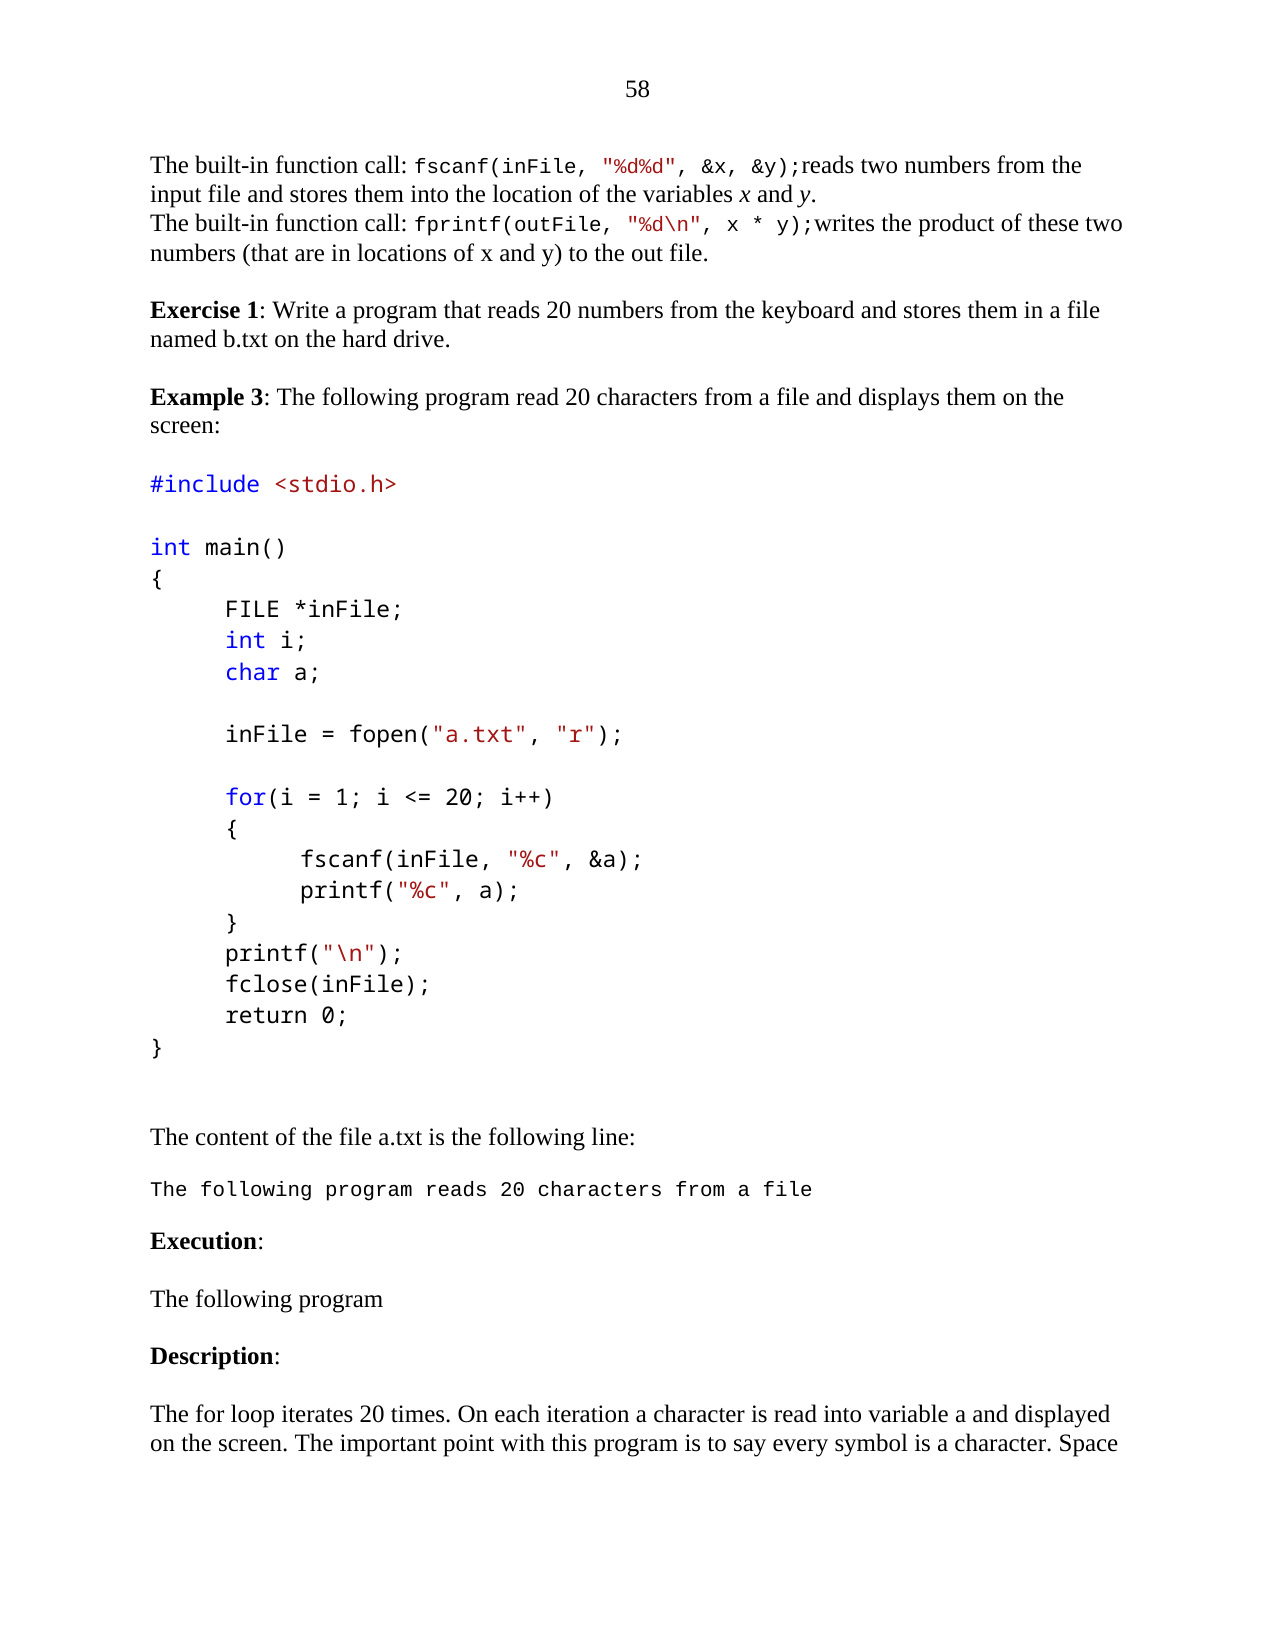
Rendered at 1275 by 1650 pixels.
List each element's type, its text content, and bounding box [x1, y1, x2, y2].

subtitle inFile = fopen("a.txt", "r"); [150, 718, 1125, 749]
subtitle for(i = 1; i <= 20; i++) [150, 780, 1125, 812]
subtitle return 0; [150, 999, 1125, 1030]
subtitle printf("%c", a); [150, 874, 1125, 905]
subtitle The following program [150, 1284, 1125, 1313]
subtitle Description: [150, 1341, 1125, 1370]
subtitle char a; [150, 655, 1125, 687]
subtitle fscanf(inFile, "%c", &a); [150, 843, 1125, 874]
subtitle } [150, 1030, 1125, 1062]
subtitle { [150, 562, 1125, 593]
subtitle The following program reads 20 characters from a file [150, 1179, 1125, 1203]
subtitle int main() [150, 530, 1125, 562]
subtitle Execution: [150, 1226, 1125, 1255]
subtitle int i; [150, 624, 1125, 655]
subtitle Example 3: The following program read 20 characters from a file and displays them on the screen: [150, 382, 1125, 439]
subtitle } [150, 905, 1125, 937]
subtitle The content of the file a.txt is the following line: [150, 1122, 1125, 1150]
subtitle printf("\n"); [150, 937, 1125, 968]
subtitle FILE *inFile; [150, 593, 1125, 624]
subtitle The built-in function call: fscanf(inFile, "%d%d", &x, &y);reads two numbers from the input file and stores them into the location of the variables x and y. [150, 150, 1125, 208]
subtitle Exercise 1: Write a program that reads 20 numbers from the keyboard and stores them in a file named b.txt on the hard drive. [150, 295, 1125, 353]
subtitle fclose(inFile); [150, 968, 1125, 999]
subtitle #include <stdio.h> [150, 468, 1125, 499]
subtitle The for loop iterates 20 times. On each iteration a character is read into variable a and displayed on the screen. The important point with this program is to say every symbol is a character. Space [150, 1399, 1125, 1456]
subtitle The built-in function call: fprintf(outFile, "%d\n", x * y);writes the product of these two numbers (that are in locations of x and y) to the out file. [150, 208, 1125, 267]
subtitle { [150, 812, 1125, 843]
